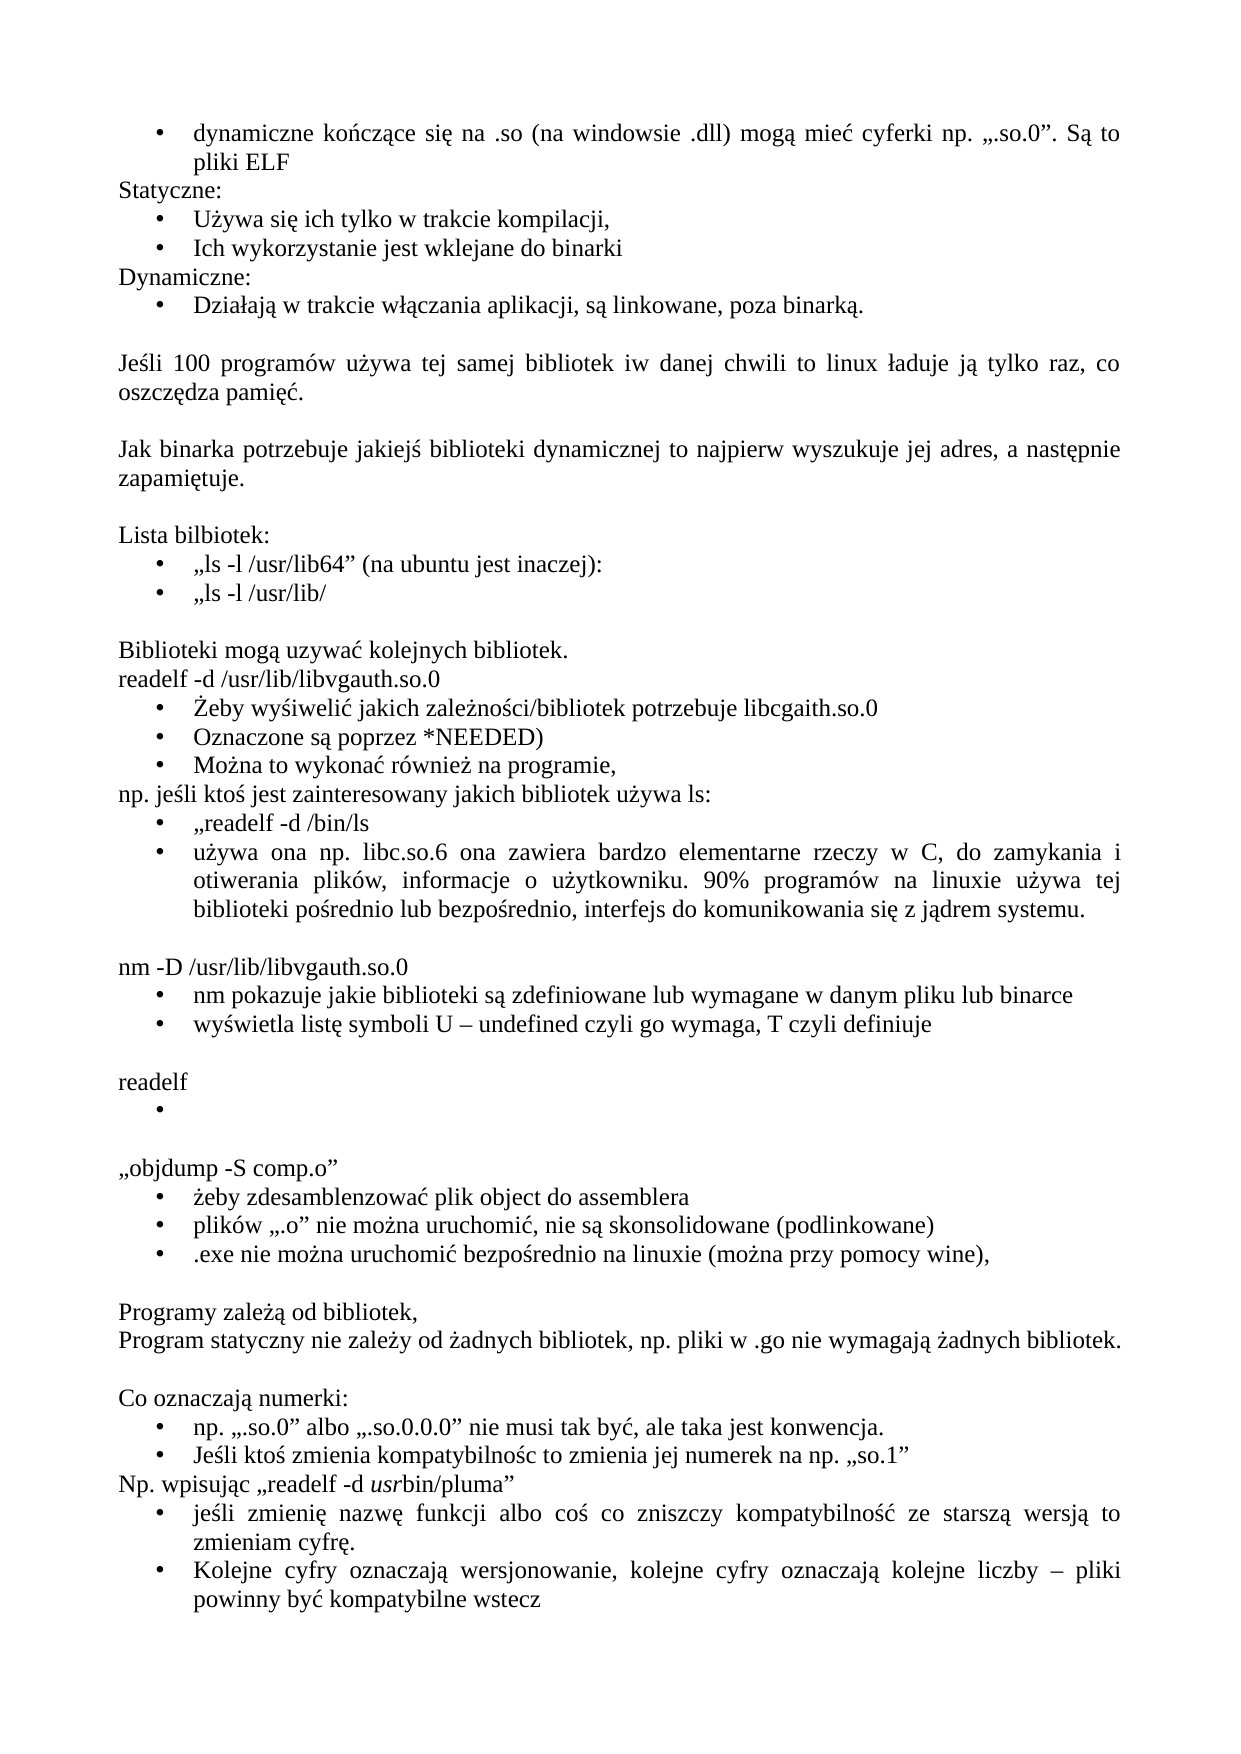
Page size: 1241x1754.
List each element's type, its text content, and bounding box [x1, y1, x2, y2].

list .exe nie można uruchomić bezpośrednio na linuxie (można przy pomocy wine), [156, 1239, 1122, 1268]
list plików „.o” nie można uruchomić, nie są skonsolidowane (podlinkowane) [156, 1211, 1122, 1239]
text Programy zależą od bibliotek, [118, 1297, 1122, 1326]
list dynamiczne kończące się na .so (na windowsie .dll) mogą mieć cyferki np. „.so.0”. Są to pliki ELF [156, 118, 1122, 176]
list Oznaczone są poprzez *NEEDED) [156, 722, 1122, 751]
list Używa się ich tylko w trakcie kompilacji, [156, 204, 1122, 233]
list żeby zdesamblenzować plik object do assemblera [156, 1182, 1122, 1211]
text Lista bilbiotek: [118, 521, 1122, 549]
list Ich wykorzystanie jest wklejane do binarki [156, 233, 1122, 262]
text Dynamiczne: [118, 262, 1122, 291]
list „readelf -d /bin/ls [156, 808, 1122, 837]
text readelf [118, 1067, 1122, 1096]
text Jeśli 100 programów używa tej samej bibliotek iw danej chwili to linux ładuje ją tylko raz, co oszczędza pamięć. [118, 348, 1122, 406]
list jeśli zmienię nazwę funkcji albo coś co zniszczy kompatybilność ze starszą wersją to zmieniam cyfrę. [156, 1498, 1122, 1556]
list Działają w trakcie włączania aplikacji, są linkowane, poza binarką. [156, 291, 1122, 319]
text „objdump -S comp.o” [118, 1153, 1122, 1182]
list Można to wykonać również na programie, [156, 751, 1122, 779]
list używa ona np. libc.so.6 ona zawiera bardzo elementarne rzeczy w C, do zamykania i otiwerania plików, informacje o użytkowniku. 90% programów na linuxie używa tej biblioteki pośrednio lub bezpośrednio, interfejs do komunikowania się z jądrem systemu. [156, 837, 1122, 923]
text nm -D /usr/lib/libvgauth.so.0 [118, 952, 1122, 981]
text Jak binarka potrzebuje jakiejś biblioteki dynamicznej to najpierw wyszukuje jej adres, a następnie zapamiętuje. [118, 434, 1122, 492]
list wyświetla listę symboli U – undefined czyli go wymaga, T czyli definiuje [156, 1009, 1122, 1038]
text readelf -d /usr/lib/libvgauth.so.0 [118, 664, 1122, 693]
text Program statyczny nie zależy od żadnych bibliotek, np. pliki w .go nie wymagają żadnych bibliotek. [118, 1326, 1122, 1354]
list „ls -l /usr/lib/ [156, 578, 1122, 607]
list Żeby wyśiwelić jakich zależności/bibliotek potrzebuje libcgaith.so.0 [156, 693, 1122, 722]
text Co oznaczają numerki: [118, 1383, 1122, 1412]
text Statyczne: [118, 176, 1122, 204]
text Biblioteki mogą uzywać kolejnych bibliotek. [118, 636, 1122, 664]
list Jeśli ktoś zmienia kompatybilnośc to zmienia jej numerek na np. „so.1” [156, 1441, 1122, 1469]
list np. „.so.0” albo „.so.0.0.0” nie musi tak być, ale taka jest konwencja. [156, 1412, 1122, 1441]
text Np. wpisując „readelf -d usrbin/pluma” [118, 1469, 1122, 1498]
list Kolejne cyfry oznaczają wersjonowanie, kolejne cyfry oznaczają kolejne liczby – pliki powinny być kompatybilne wstecz [156, 1556, 1122, 1613]
list nm pokazuje jakie biblioteki są zdefiniowane lub wymagane w danym pliku lub binarce [156, 981, 1122, 1009]
list „ls -l /usr/lib64” (na ubuntu jest inaczej): [156, 549, 1122, 578]
text np. jeśli ktoś jest zainteresowany jakich bibliotek używa ls: [118, 779, 1122, 808]
